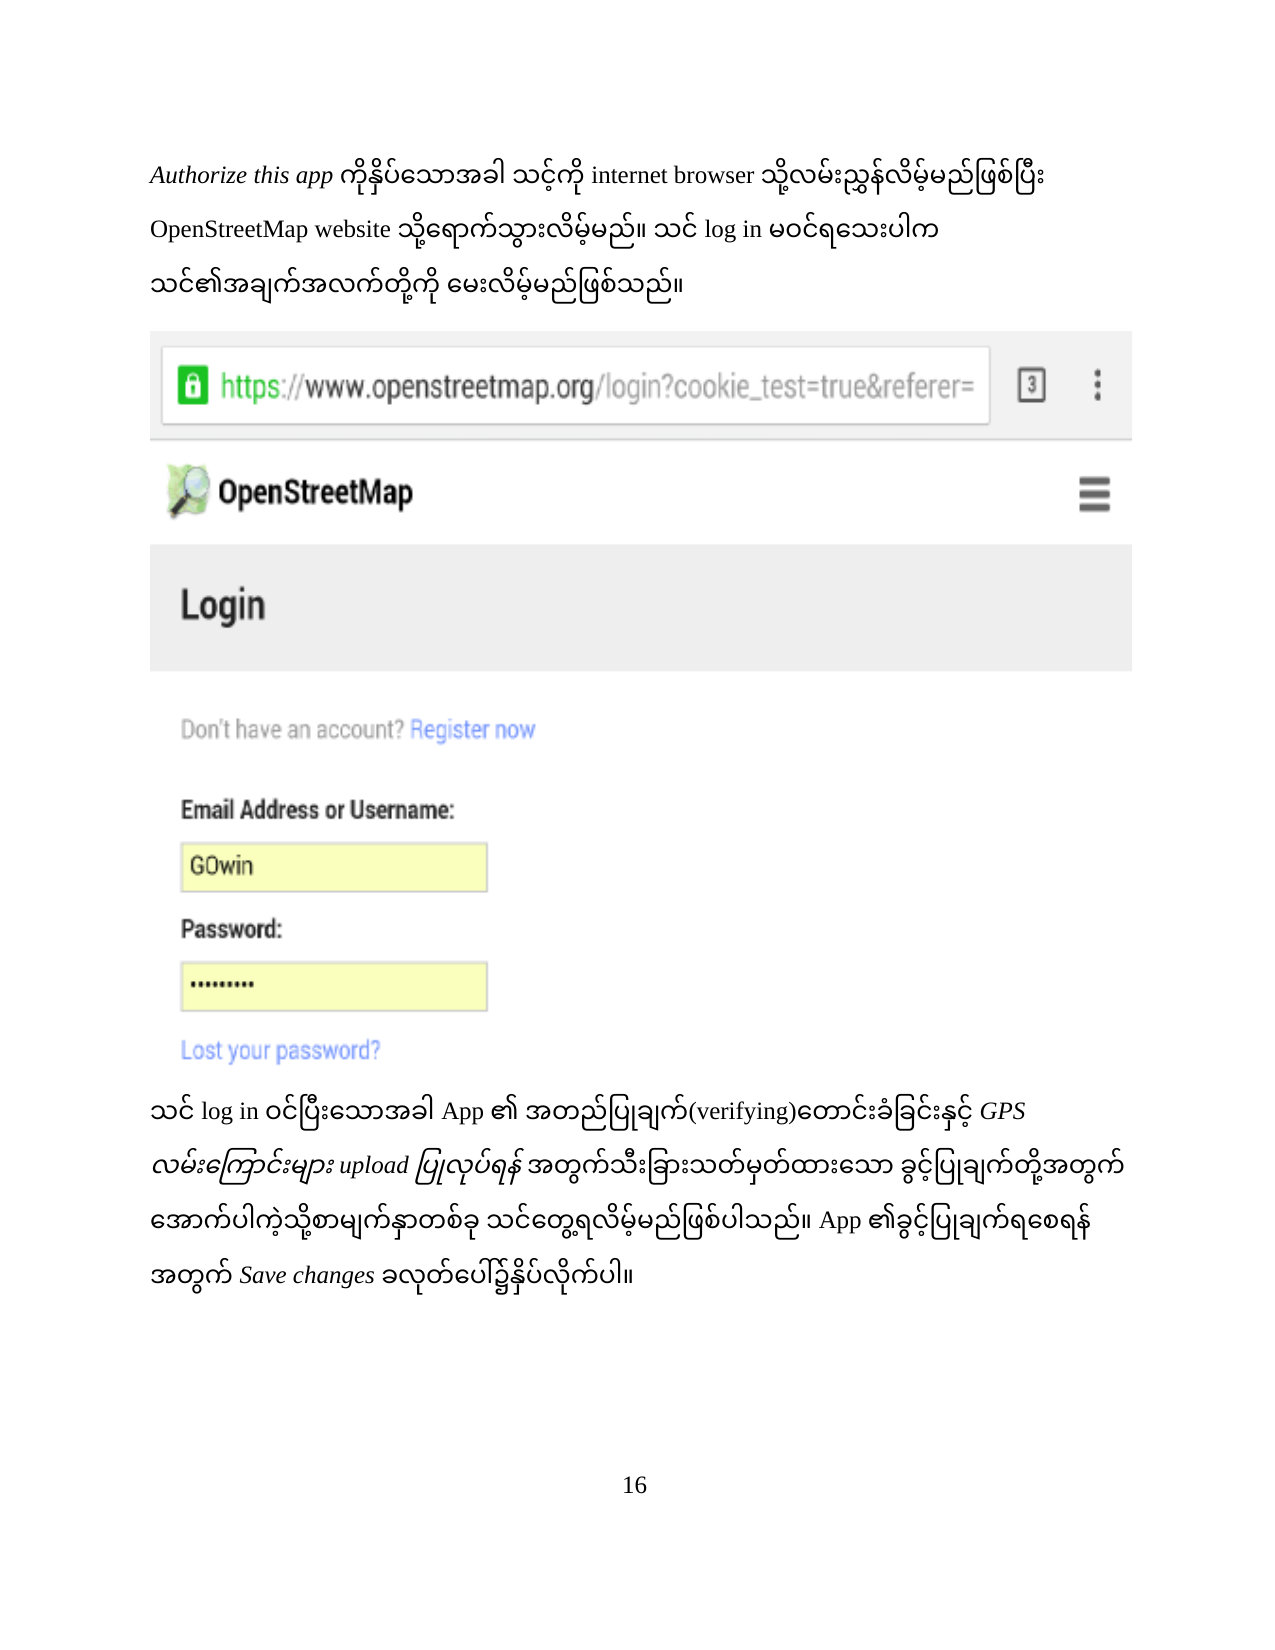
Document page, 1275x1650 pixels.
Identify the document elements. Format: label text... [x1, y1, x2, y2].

text Authorize this app ကိုနှိပ်သောအခါ သင့်ကို internet browser သို့လမ်းညွှန်လိမ့်မည်ဖြစ်ပြီး OpenStreetMap website သို့ရောက်သွားလိမ့်မည်။ သင် log in မဝင်ရသေးပါက သင်၏အချက်အလက်တို့ကို မေးလိမ့်မည်ဖြစ်သည်။ [150, 150, 1125, 314]
text သင် log in ဝင်ပြီးသောအခါ App ၏ အတည်ပြုချက်(verifying)တောင်းခံခြင်းနှင့် GPS လမ်းကြောင်းများ upload ပြုလုပ်ရန် အတွက်သီးခြားသတ်မှတ်ထားသော ခွင့်ပြုချက်တို့အတွက် အောက်ပါကဲ့သို့စာမျက်နှာတစ်ခု သင်တွေ့ရလိမ့်မည်ဖြစ်ပါသည်။ App ၏ခွင့်ပြုချက်ရစေရန်အတွက် Save changes ခလုတ်ပေါ်၌နှိပ်လိုက်ပါ။ [150, 1086, 1125, 1304]
picture [150, 331, 1133, 1069]
